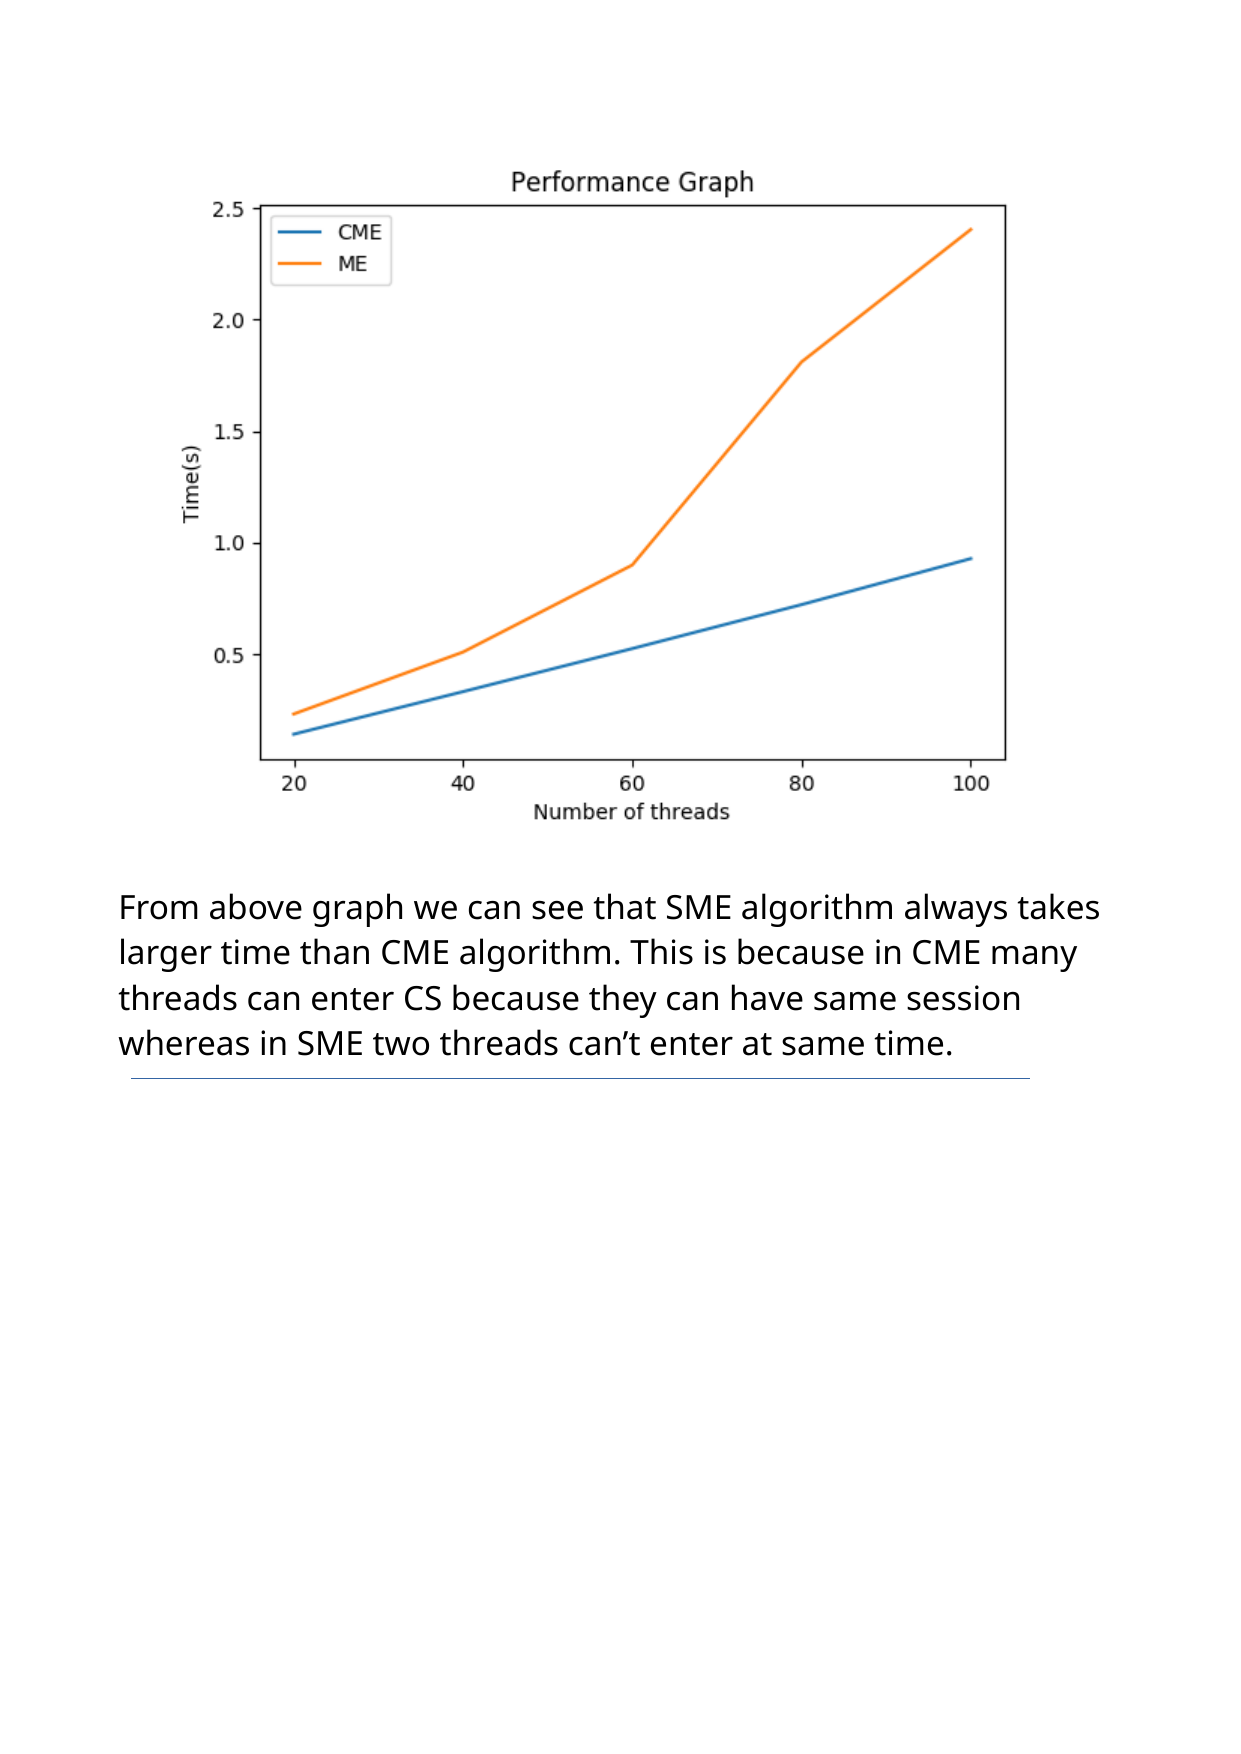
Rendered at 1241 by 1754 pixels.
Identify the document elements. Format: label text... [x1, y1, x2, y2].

picture [140, 118, 1100, 839]
text From above graph we can see that SME algorithm always takes larger time than CME algorithm. This is because in CME many threads can enter CS because they can have same session whereas in SME two threads can’t enter at same time. [118, 883, 1122, 1065]
